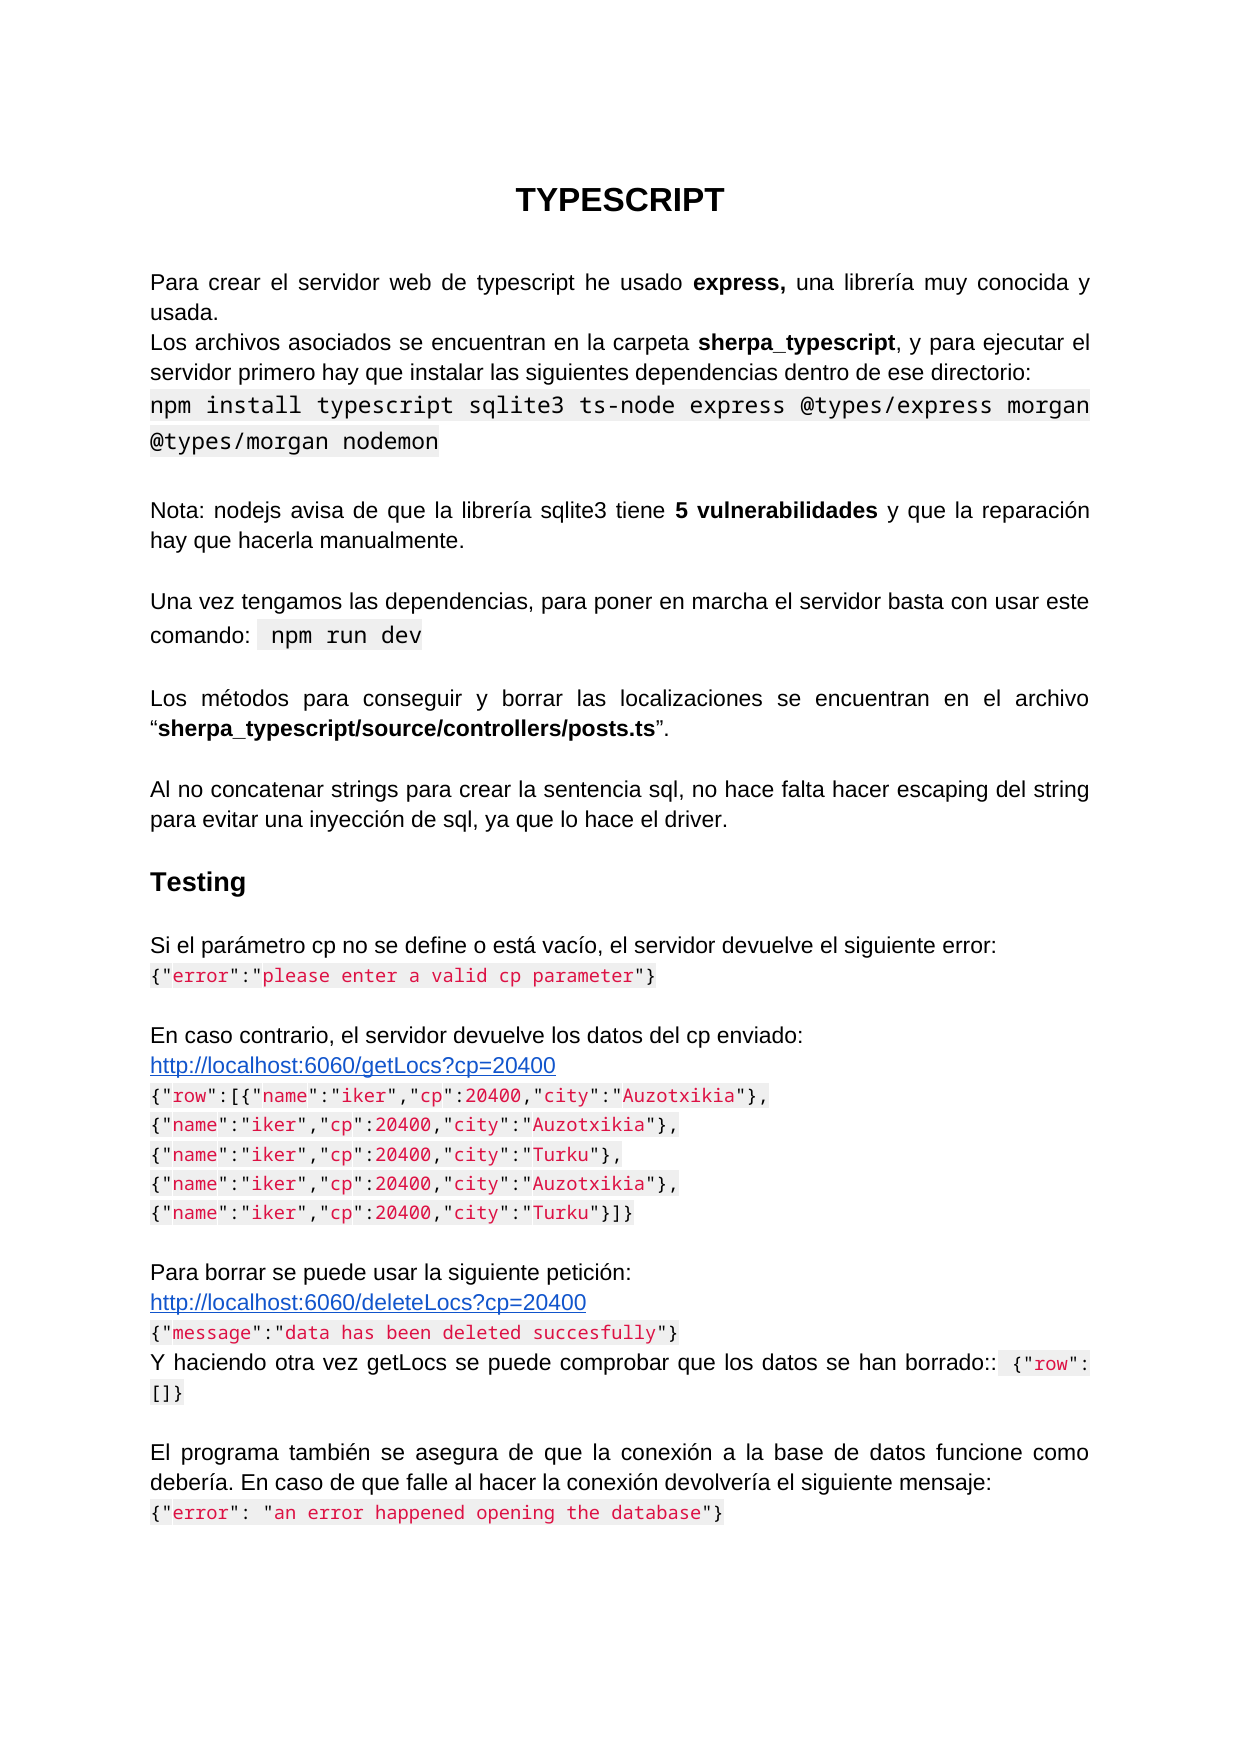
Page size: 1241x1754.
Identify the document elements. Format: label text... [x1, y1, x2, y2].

text http://localhost:6060/deleteLocs?cp=20400 [150, 1289, 1090, 1316]
text http://localhost:6060/getLocs?cp=20400 [150, 1052, 1090, 1079]
text Testing [150, 866, 1090, 897]
text npm install typescript sqlite3 ts-node express @types/express morgan @types/morgan nodemon [150, 389, 1090, 457]
text TYPESCRIPT [150, 180, 1090, 219]
text {"error":"please enter a valid cp parameter"} [150, 963, 1090, 988]
text Para borrar se puede usar la siguiente petición: [150, 1259, 1090, 1285]
text Los archivos asociados se encuentran en la carpeta sherpa_typescript, y para ejecutar el servidor primero hay que instalar las siguientes dependencias dentro de ese directorio: [150, 329, 1090, 386]
text Una vez tengamos las dependencias, para poner en marcha el servidor basta con usar este comando: npm run dev [150, 588, 1090, 650]
text {"message":"data has been deleted succesfully"} [150, 1319, 1090, 1345]
text Para crear el servidor web de typescript he usado express, una librería muy conocida y usada. [150, 268, 1090, 325]
text Al no concatenar strings para crear la sentencia sql, no hace falta hacer escaping del string para evitar una inyección de sql, ya que lo hace el driver. [150, 776, 1090, 832]
text Y haciendo otra vez getLocs se puede comprobar que los datos se han borrado:: {"row":[]} [150, 1349, 1090, 1405]
text Los métodos para conseguir y borrar las localizaciones se encuentran en el archivo “sherpa_typescript/source/controllers/posts.ts”. [150, 685, 1090, 742]
text El programa también se asegura de que la conexión a la base de datos funcione como debería. En caso de que falle al hacer la conexión devolvería el siguiente mensaje: [150, 1439, 1090, 1495]
text Nota: nodejs avisa de que la librería sqlite3 tiene 5 vulnerabilidades y que la reparación hay que hacerla manualmente. [150, 497, 1090, 554]
text {"error": "an error happened opening the database"} [150, 1499, 1090, 1525]
text Si el parámetro cp no se define o está vacío, el servidor devuelve el siguiente error: [150, 932, 1090, 959]
text En caso contrario, el servidor devuelve los datos del cp enviado: [150, 1022, 1090, 1048]
text {"row":[{"name":"iker","cp":20400,"city":"Auzotxikia"},{"name":"iker","cp":20400,"city":"Auzotxikia"},{"name":"iker","cp":20400,"city":"Turku"},{"name":"iker","cp":20400,"city":"Auzotxikia"},{"name":"iker","cp":20400,"city":"Turku"}]} [150, 1082, 1090, 1225]
